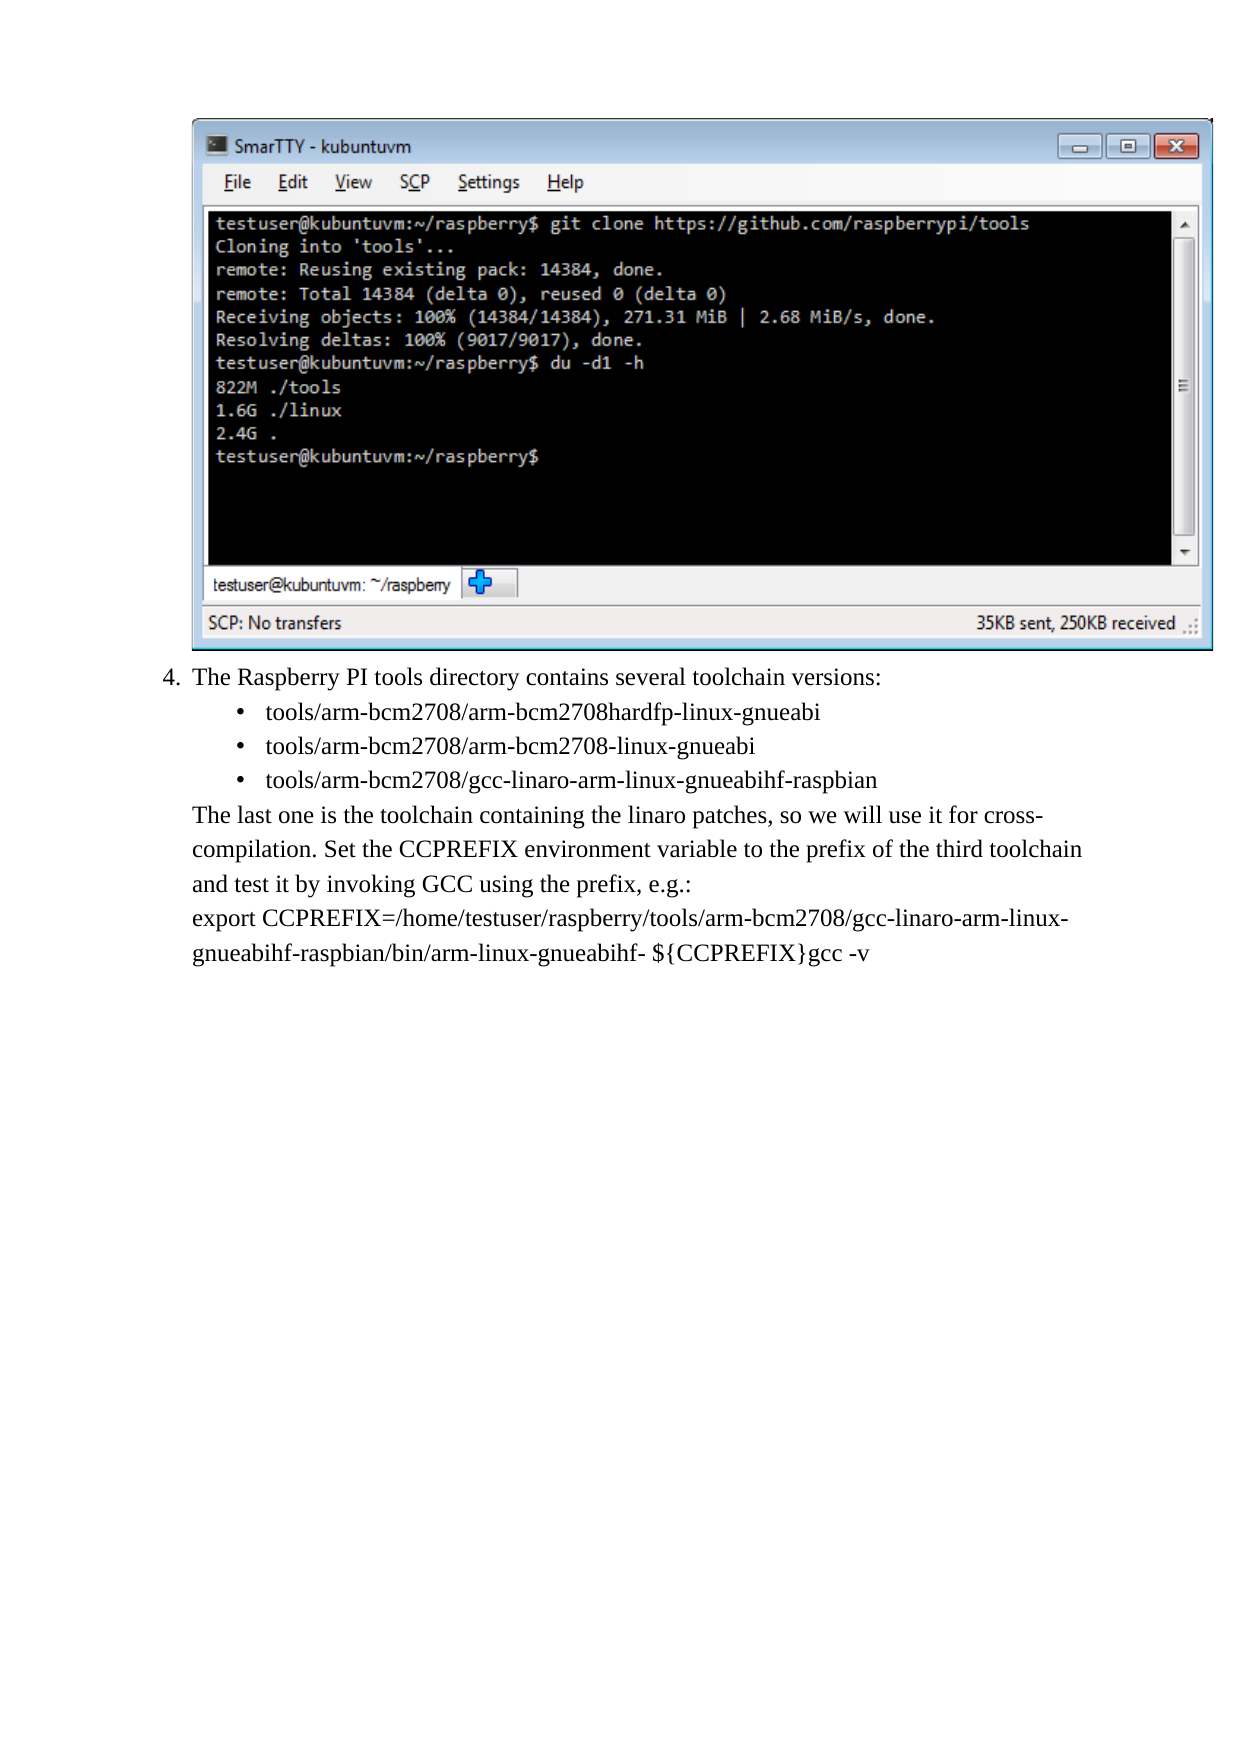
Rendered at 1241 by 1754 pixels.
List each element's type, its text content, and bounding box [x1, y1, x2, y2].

list The Raspberry PI tools directory contains several toolchain versions: [162, 662, 1122, 691]
list export CCPREFIX=/home/testuser/raspberry/tools/arm-bcm2708/gcc-linaro-arm-linux-gnueabihf-raspbian/bin/arm-linux-gnueabihf- ${CCPREFIX}gcc -v [162, 903, 1122, 967]
list tools/arm-bcm2708/arm-bcm2708-linux-gnueabi [236, 731, 1122, 760]
list The last one is the toolchain containing the linaro patches, so we will use it for cross-compilation. Set the CCPREFIX environment variable to the prefix of the third toolchain and test it by invoking GCC using the prefix, e.g.: [162, 800, 1122, 898]
list tools/arm-bcm2708/gcc-linaro-arm-linux-gnueabihf-raspbian [236, 766, 1122, 794]
picture [191, 118, 1214, 651]
list tools/arm-bcm2708/arm-bcm2708hardfp-linux-gnueabi [236, 697, 1122, 725]
list [162, 118, 1122, 656]
